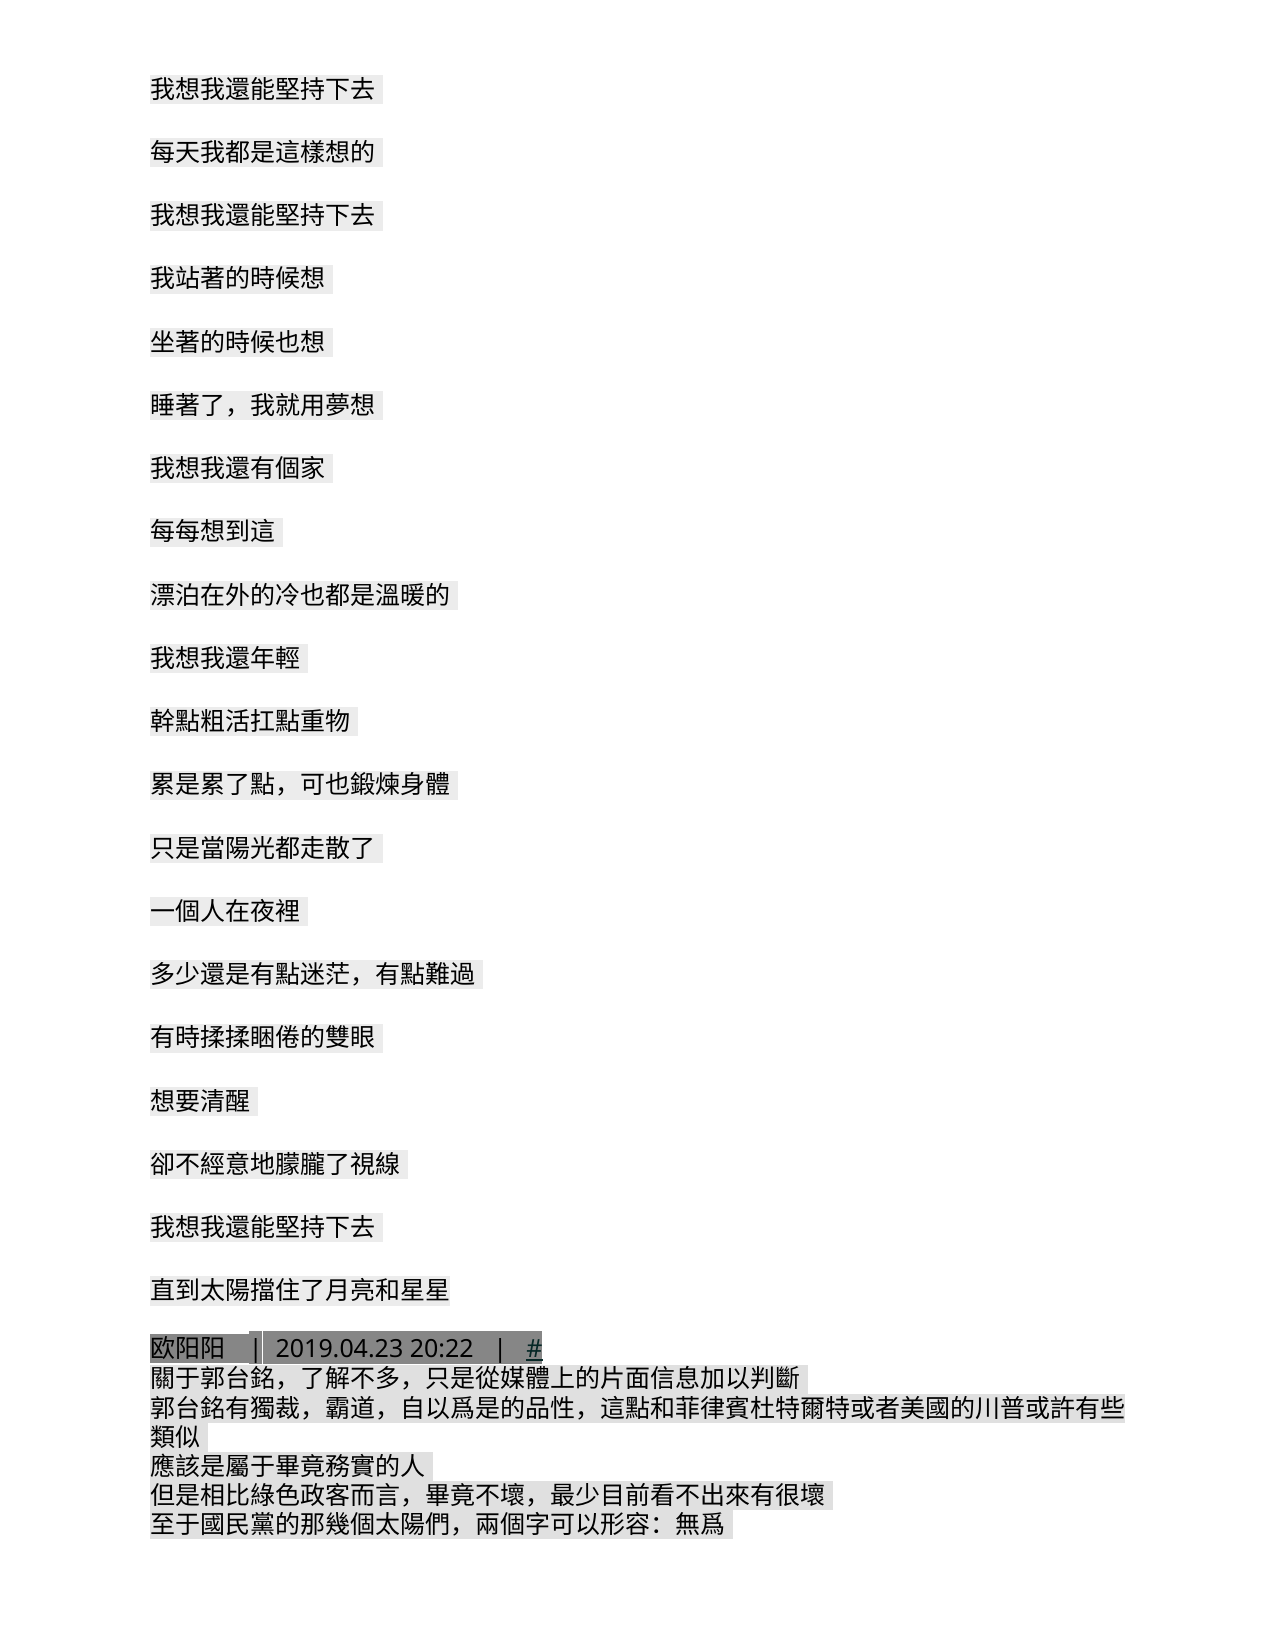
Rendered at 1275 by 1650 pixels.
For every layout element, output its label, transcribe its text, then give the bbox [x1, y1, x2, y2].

text 欧阳阳 | 2019.04.23 20:22 | # [150, 1331, 1125, 1364]
text 關于郭台銘，了解不多，只是從媒體上的片面信息加以判斷 郭台銘有獨裁，霸道，自以爲是的品性，這點和菲律賓杜特爾特或者美國的川普或許有些類似 應該是屬于畢竟務實的人 但是相比綠色政客而言，畢竟不壞，最少目前看不出來有很壞 至于國民黨的那幾個太陽們，兩個字可以形容：無爲 [150, 1364, 1125, 1574]
text 我想我還能堅持下去 每天我都是這樣想的 我想我還能堅持下去 我站著的時候想 坐著的時候也想 睡著了，我就用夢想 我想我還有個家 每每想到這 漂泊在外的冷也都是溫暖的 我想我還年輕 幹點粗活扛點重物 累是累了點，可也鍛煉身體 只是當陽光都走散了 一個人在夜裡 多少還是有點迷茫，有點難過 有時揉揉睏倦的雙眼 想要清醒 卻不經意地朦朧了視線 我想我還能堅持下去 直到太陽擋住了月亮和星星 [150, 75, 1125, 1306]
